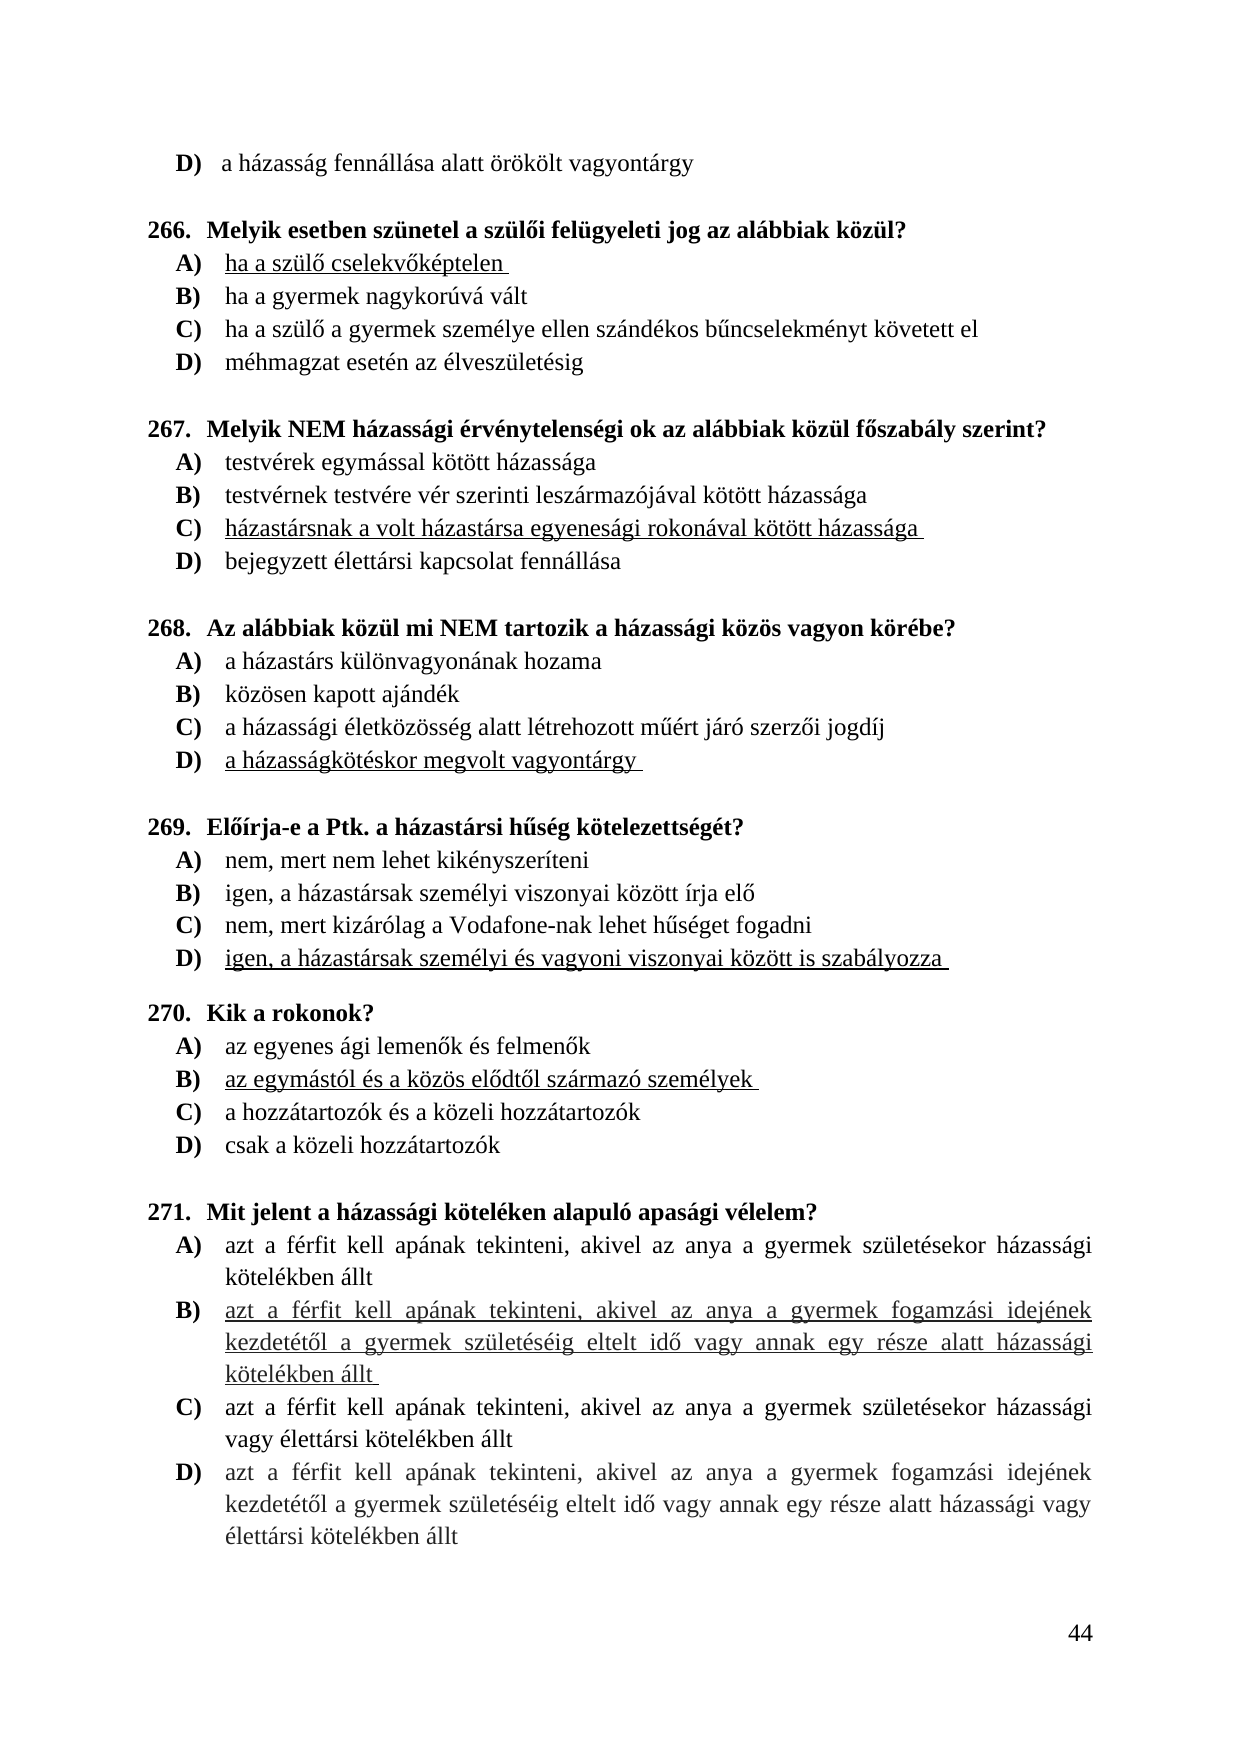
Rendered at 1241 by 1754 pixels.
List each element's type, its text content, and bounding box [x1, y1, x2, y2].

list az egymástól és a közös elődtől származó személyek [175, 1064, 1093, 1093]
list igen, a házastársak személyi és vagyoni viszonyai között is szabályozza [175, 943, 1093, 972]
list a házasság fennállása alatt örökölt vagyontárgy [175, 148, 1074, 177]
list ha a gyermek nagykorúvá vált [175, 281, 1093, 310]
list bejegyzett élettársi kapcsolat fennállása [175, 546, 1093, 574]
list Melyik NEM házassági érvénytelenségi ok az alábbiak közül főszabály szerint? [147, 414, 1093, 443]
list méhmagzat esetén az élveszületésig [175, 347, 1093, 376]
list azt a férfit kell apának tekinteni, akivel az anya a gyermek születésekor házassági kötelékben állt [175, 1230, 1093, 1291]
list Melyik esetben szünetel a szülői felügyeleti jog az alábbiak közül? [147, 215, 1093, 244]
list Kik a rokonok? [147, 998, 1093, 1027]
list ha a szülő cselekvőképtelen [175, 248, 1093, 277]
list azt a férfit kell apának tekinteni, akivel az anya a gyermek fogamzási idejének kezdetétől a gyermek születéséig eltelt idő vagy annak egy része alatt házassági vagy élettársi kötelékben állt [175, 1457, 1093, 1550]
list a házastárs különvagyonának hozama [175, 646, 1093, 675]
list testvérek egymással kötött házassága [175, 447, 1093, 476]
list testvérnek testvére vér szerinti leszármazójával kötött házassága [175, 480, 1093, 509]
list házastársnak a volt házastársa egyenesági rokonával kötött házassága [175, 513, 1093, 542]
list ha a szülő a gyermek személye ellen szándékos bűncselekményt követett el [175, 314, 1093, 343]
list közösen kapott ajándék [175, 679, 1093, 708]
list csak a közeli hozzátartozók [175, 1130, 1093, 1158]
list Mit jelent a házassági köteléken alapuló apasági vélelem? [147, 1197, 1093, 1226]
list a hozzátartozók és a közeli hozzátartozók [175, 1097, 1093, 1126]
list a házassági életközösség alatt létrehozott műért járó szerzői jogdíj [175, 712, 1093, 741]
list azt a férfit kell apának tekinteni, akivel az anya a gyermek születésekor házassági vagy élettársi kötelékben állt [175, 1392, 1093, 1453]
list nem, mert nem lehet kikényszeríteni [175, 845, 1093, 873]
list az egyenes ági lemenők és felmenők [175, 1031, 1093, 1060]
list Az alábbiak közül mi NEM tartozik a házassági közös vagyon körébe? [147, 613, 1093, 642]
list a házasságkötéskor megvolt vagyontárgy [175, 745, 1093, 773]
list nem, mert kizárólag a Vodafone-nak lehet hűséget fogadni [175, 911, 1093, 939]
list Előírja-e a Ptk. a házastársi hűség kötelezettségét? [147, 812, 1093, 841]
list igen, a házastársak személyi viszonyai között írja elő [175, 878, 1093, 906]
list azt a férfit kell apának tekinteni, akivel az anya a gyermek fogamzási idejének kezdetétől a gyermek születéséig eltelt idő vagy annak egy része alatt házassági kötelékben állt [175, 1295, 1093, 1388]
